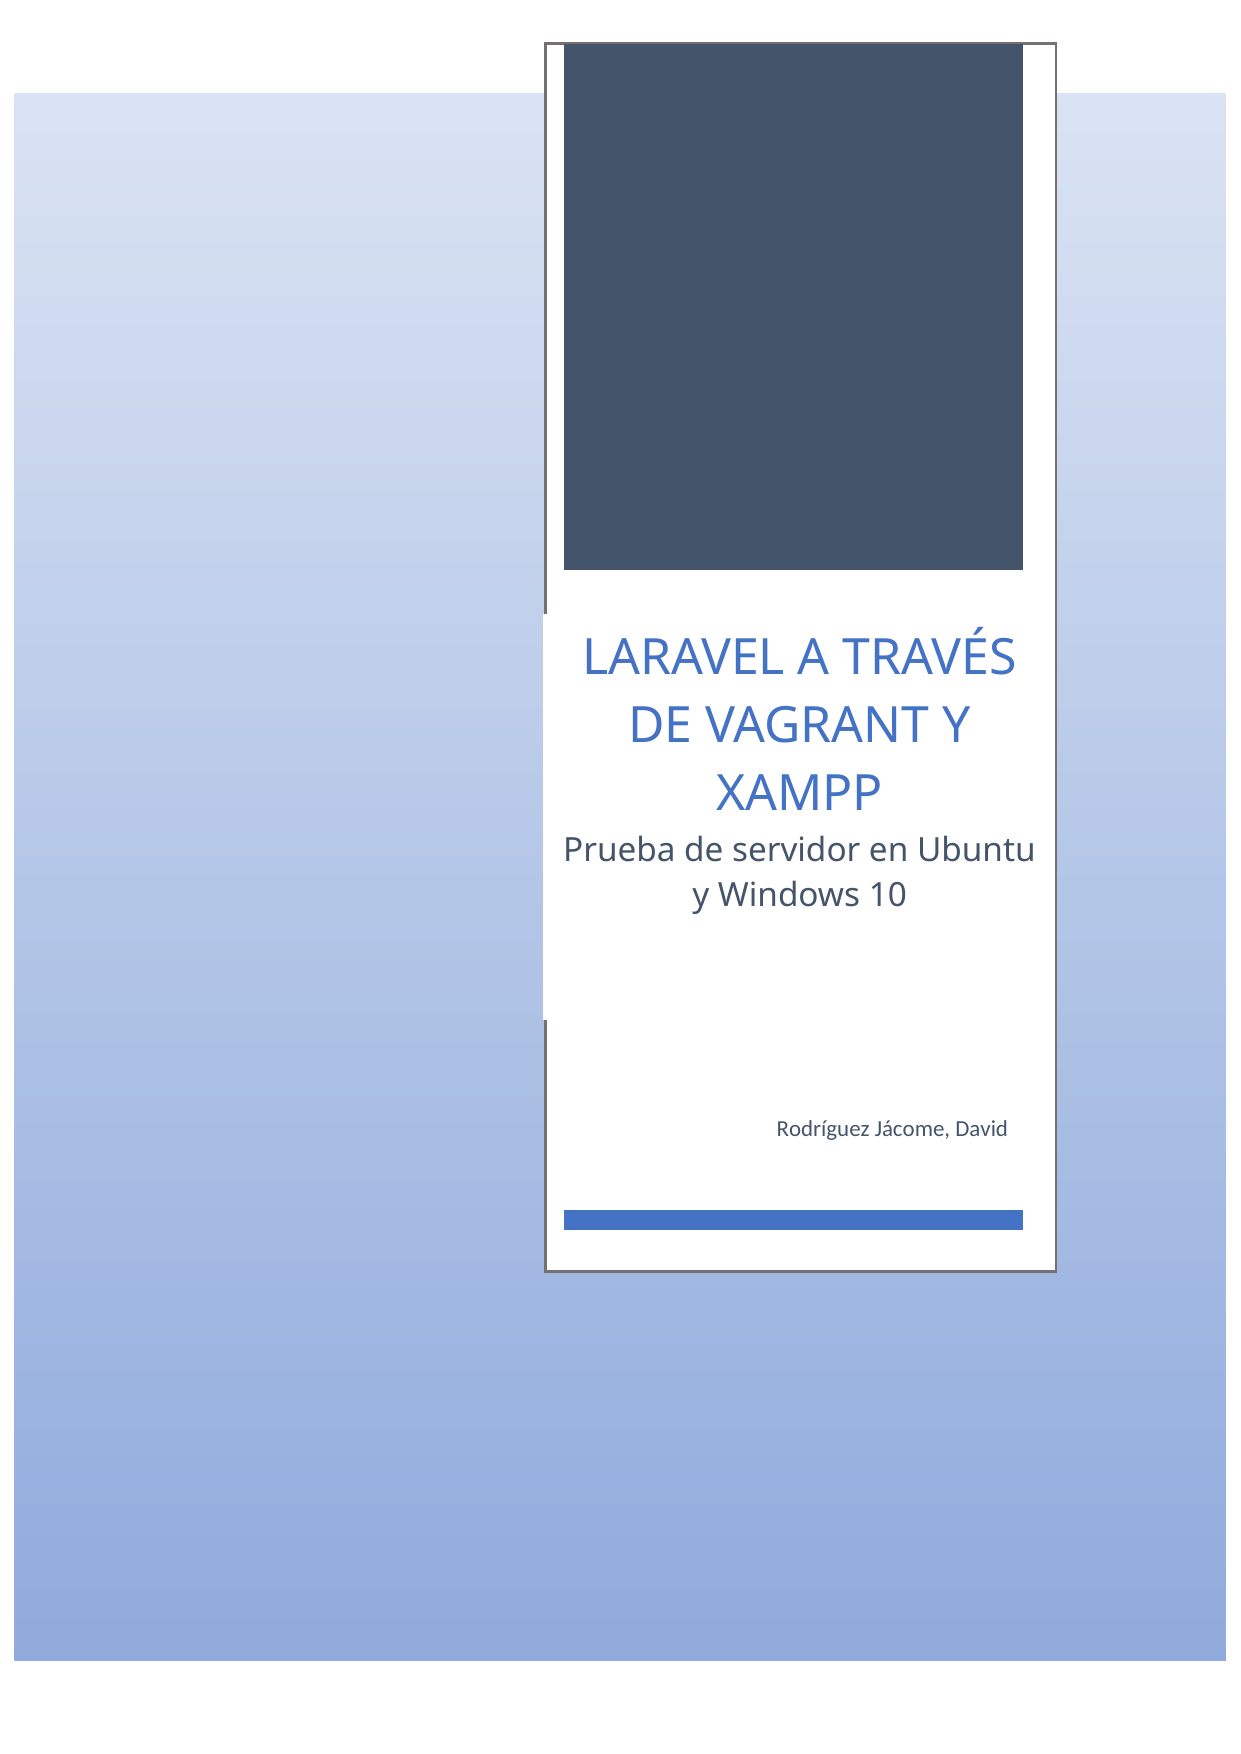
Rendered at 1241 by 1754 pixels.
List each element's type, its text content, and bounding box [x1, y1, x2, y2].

text Rodríguez Jácome, David [574, 1114, 1008, 1142]
text Prueba de servidor en Ubuntu y Windows 10 [558, 826, 1040, 916]
text LARAVEL A TRAVÉS DE VAGRANT Y XAMPP [558, 621, 1040, 826]
